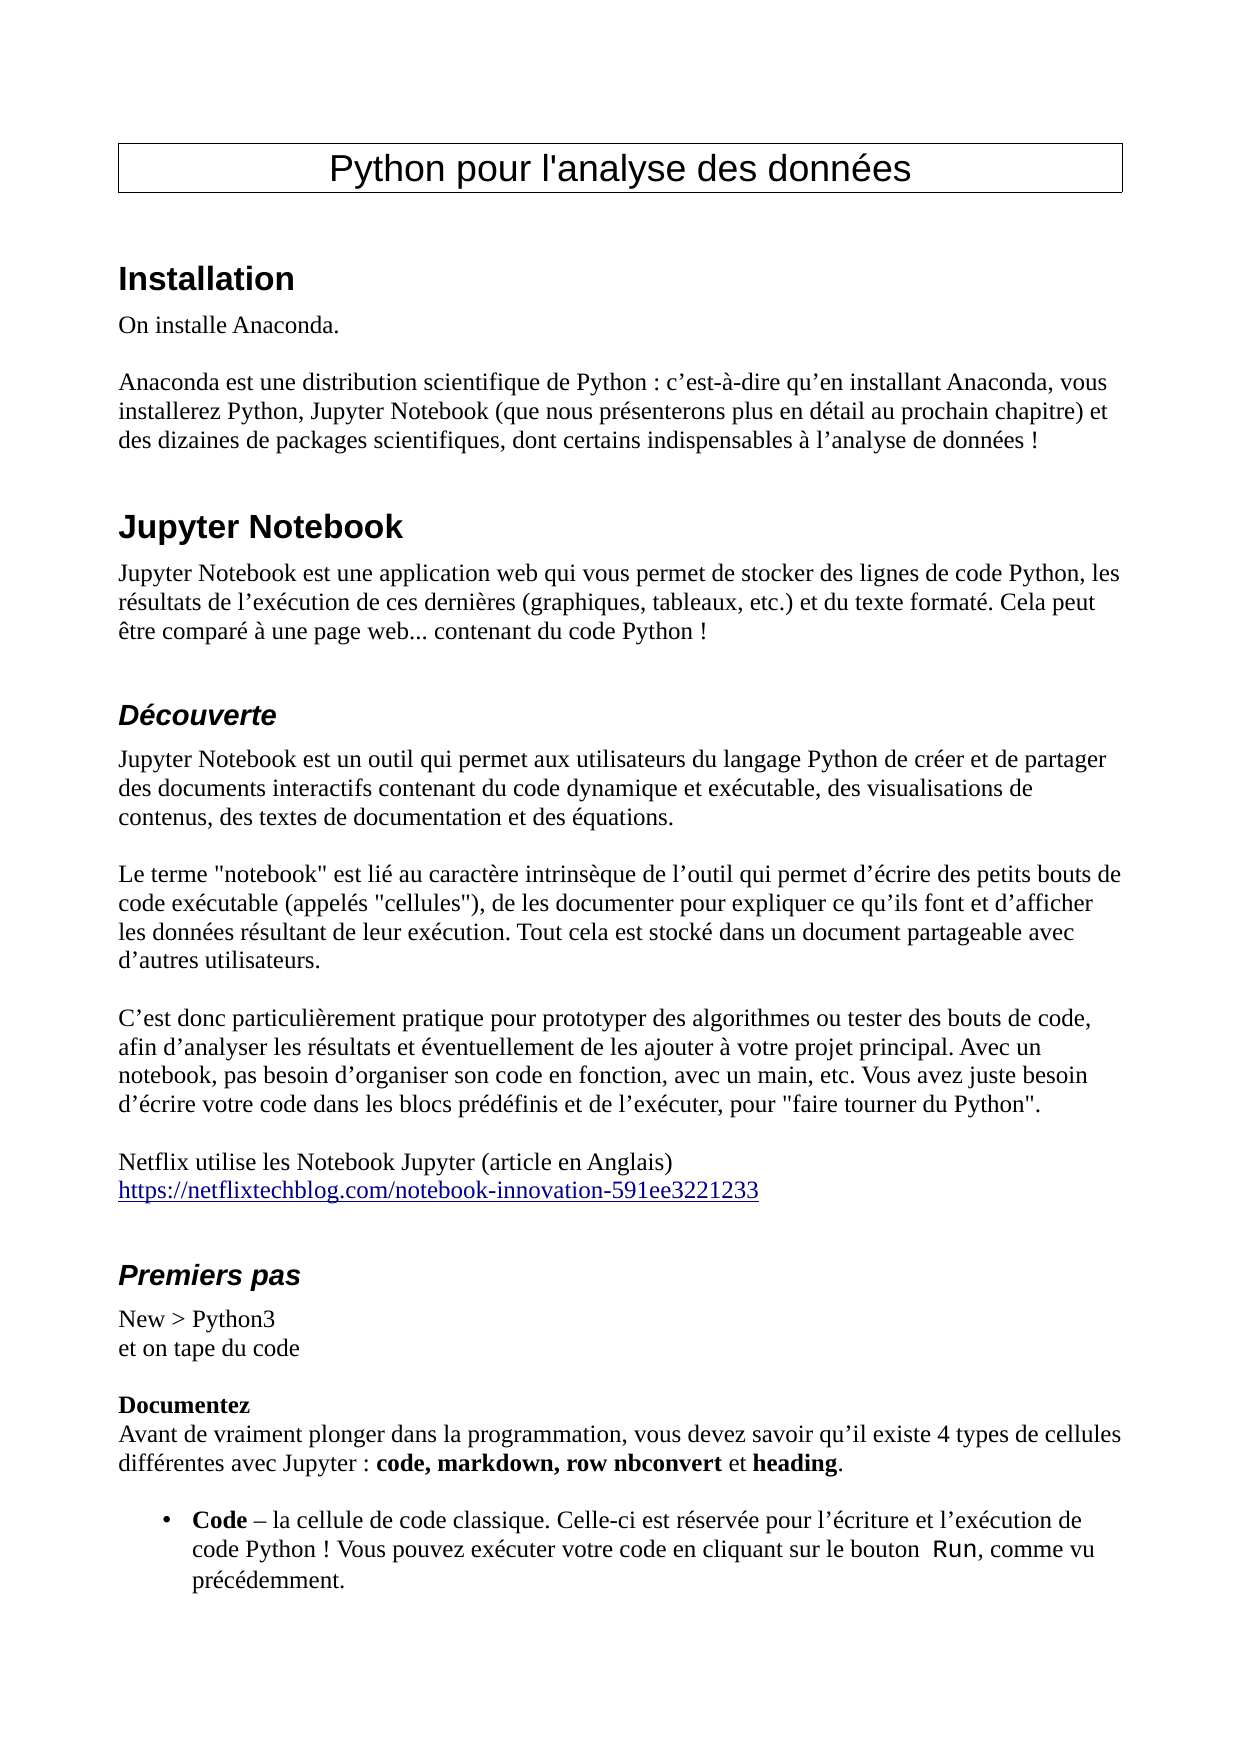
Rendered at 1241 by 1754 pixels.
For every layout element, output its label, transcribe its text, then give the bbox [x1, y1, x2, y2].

subtitle Installation [118, 258, 1122, 297]
text Jupyter Notebook est une application web qui vous permet de stocker des lignes de code Python, les résultats de l’exécution de ces dernières (graphiques, tableaux, etc.) et du texte formaté. Cela peut être comparé à une page web... contenant du code Python ! [118, 558, 1122, 644]
text Jupyter Notebook est un outil qui permet aux utilisateurs du langage Python de créer et de partager des documents interactifs contenant du code dynamique et exécutable, des visualisations de contenus, des textes de documentation et des équations. [118, 744, 1122, 831]
text et on tape du code [118, 1333, 1122, 1362]
text New > Python3 [118, 1304, 1122, 1333]
text Netflix utilise les Notebook Jupyter (article en Anglais) [118, 1147, 1122, 1176]
text Le terme "notebook" est lié au caractère intrinsèque de l’outil qui permet d’écrire des petits bouts de code exécutable (appelés "cellules"), de les documenter pour expliquer ce qu’ils font et d’afficher les données résultant de leur exécution. Tout cela est stocké dans un document partageable avec d’autres utilisateurs. [118, 859, 1122, 974]
subtitle Python pour l'analyse des données [119, 144, 1122, 192]
subtitle Découverte [118, 698, 1122, 732]
list Code – la cellule de code classique. Celle-ci est réservée pour l’écriture et l’exécution de code Python ! Vous pouvez exécuter votre code en cliquant sur le bouton Run, comme vu précédemment. [162, 1505, 1122, 1594]
text C’est donc particulièrement pratique pour prototyper des algorithmes ou tester des bouts de code, afin d’analyser les résultats et éventuellement de les ajouter à votre projet principal. Avec un notebook, pas besoin d’organiser son code en fonction, avec un main, etc. Vous avez juste besoin d’écrire votre code dans les blocs prédéfinis et de l’exécuter, pour "faire tourner du Python". [118, 1003, 1122, 1118]
text Anaconda est une distribution scientifique de Python : c’est-à-dire qu’en installant Anaconda, vous installerez Python, Jupyter Notebook (que nous présenterons plus en détail au prochain chapitre) et des dizaines de packages scientifiques, dont certains indispensables à l’analyse de données ! [118, 367, 1122, 453]
text Documentez [118, 1390, 1122, 1419]
text https://netflixtechblog.com/notebook-innovation-591ee3221233 [118, 1176, 1122, 1204]
subtitle Premiers pas [118, 1258, 1122, 1292]
text Avant de vraiment plonger dans la programmation, vous devez savoir qu’il existe 4 types de cellules différentes avec Jupyter : code, markdown, row nbconvert et heading. [118, 1419, 1122, 1477]
subtitle Jupyter Notebook [118, 507, 1122, 546]
text On installe Anaconda. [118, 310, 1122, 338]
